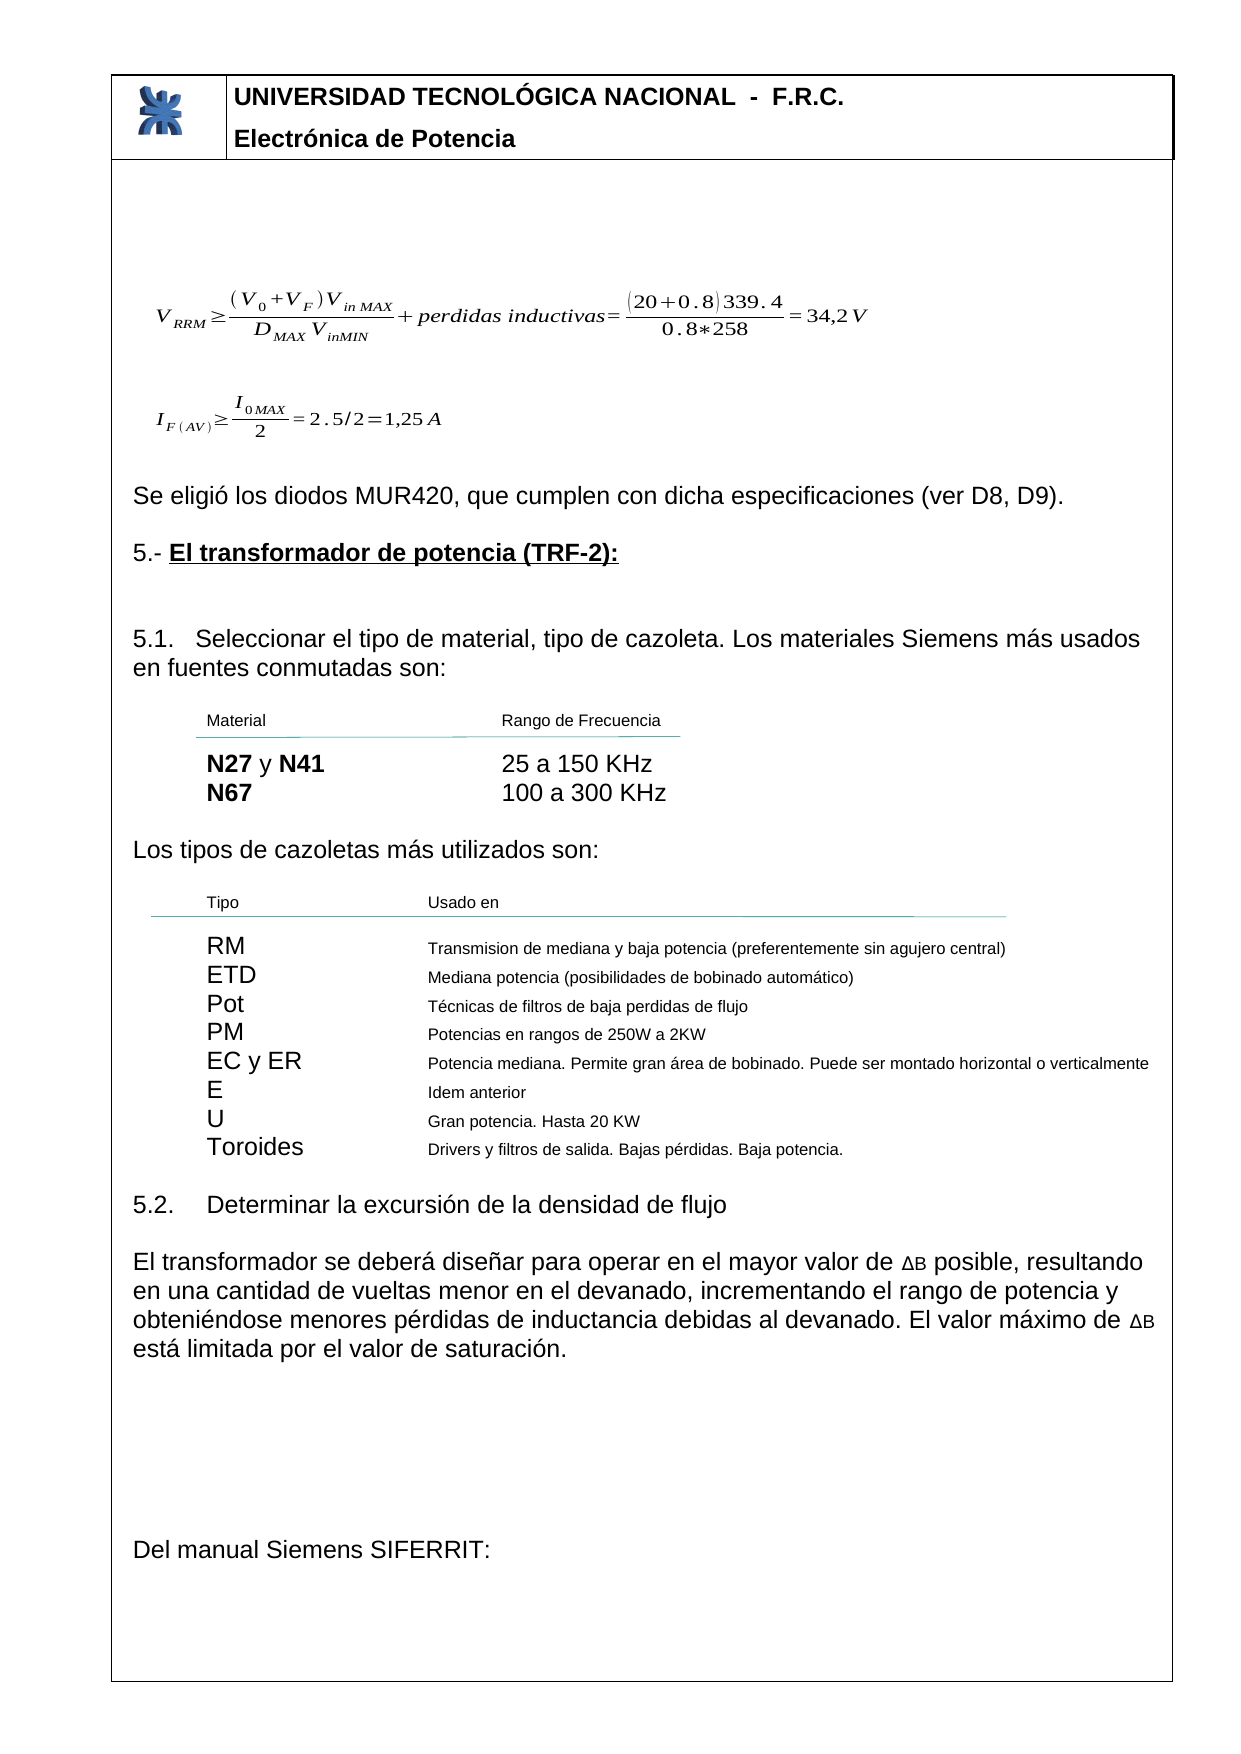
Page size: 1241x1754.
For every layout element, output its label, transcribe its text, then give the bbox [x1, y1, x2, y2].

text RM Transmision de mediana y baja potencia (preferentemente sin agujero central) [133, 931, 1166, 960]
text N67 100 a 300 KHz [133, 778, 1166, 807]
text Material Rango de Frecuencia [133, 711, 1166, 730]
text 5.2. Determinar la excursión de la densidad de flujo [133, 1190, 1166, 1219]
text El transformador se deberá diseñar para operar en el mayor valor de ΔB posible, resultando en una cantidad de vueltas menor en el devanado, incrementando el rango de potencia y obteniéndose menores pérdidas de inductancia debidas al devanado. El valor máximo de ΔB está limitada por el valor de saturación. [133, 1247, 1166, 1362]
text N27 y N41 25 a 150 KHz [133, 749, 1166, 778]
text 5.- El transformador de potencia (TRF-2): [133, 538, 1166, 567]
text ETD Mediana potencia (posibilidades de bobinado automático) [133, 960, 1166, 989]
text 5.1. Seleccionar el tipo de material, tipo de cazoleta. Los materiales Siemens más usados en fuentes conmutadas son: [133, 624, 1166, 682]
text E Idem anterior [133, 1075, 1166, 1104]
picture [135, 85, 183, 136]
text Tipo Usado en [133, 893, 1166, 912]
text Toroides Drivers y filtros de salida. Bajas pérdidas. Baja potencia. [133, 1132, 1166, 1161]
text Pot Técnicas de filtros de baja perdidas de flujo [133, 989, 1166, 1017]
text Del manual Siemens SIFERRIT: [133, 1535, 1166, 1564]
text PM Potencias en rangos de 250W a 2KW [133, 1017, 1166, 1046]
text Se eligió los diodos MUR420, que cumplen con dicha especificaciones (ver D8, D9). [133, 481, 1166, 509]
text Los tipos de cazoletas más utilizados son: [133, 835, 1166, 864]
text EC y ER Potencia mediana. Permite gran área de bobinado. Puede ser montado horizontal o verticalmente [133, 1046, 1166, 1075]
text U Gran potencia. Hasta 20 KW [133, 1104, 1166, 1132]
